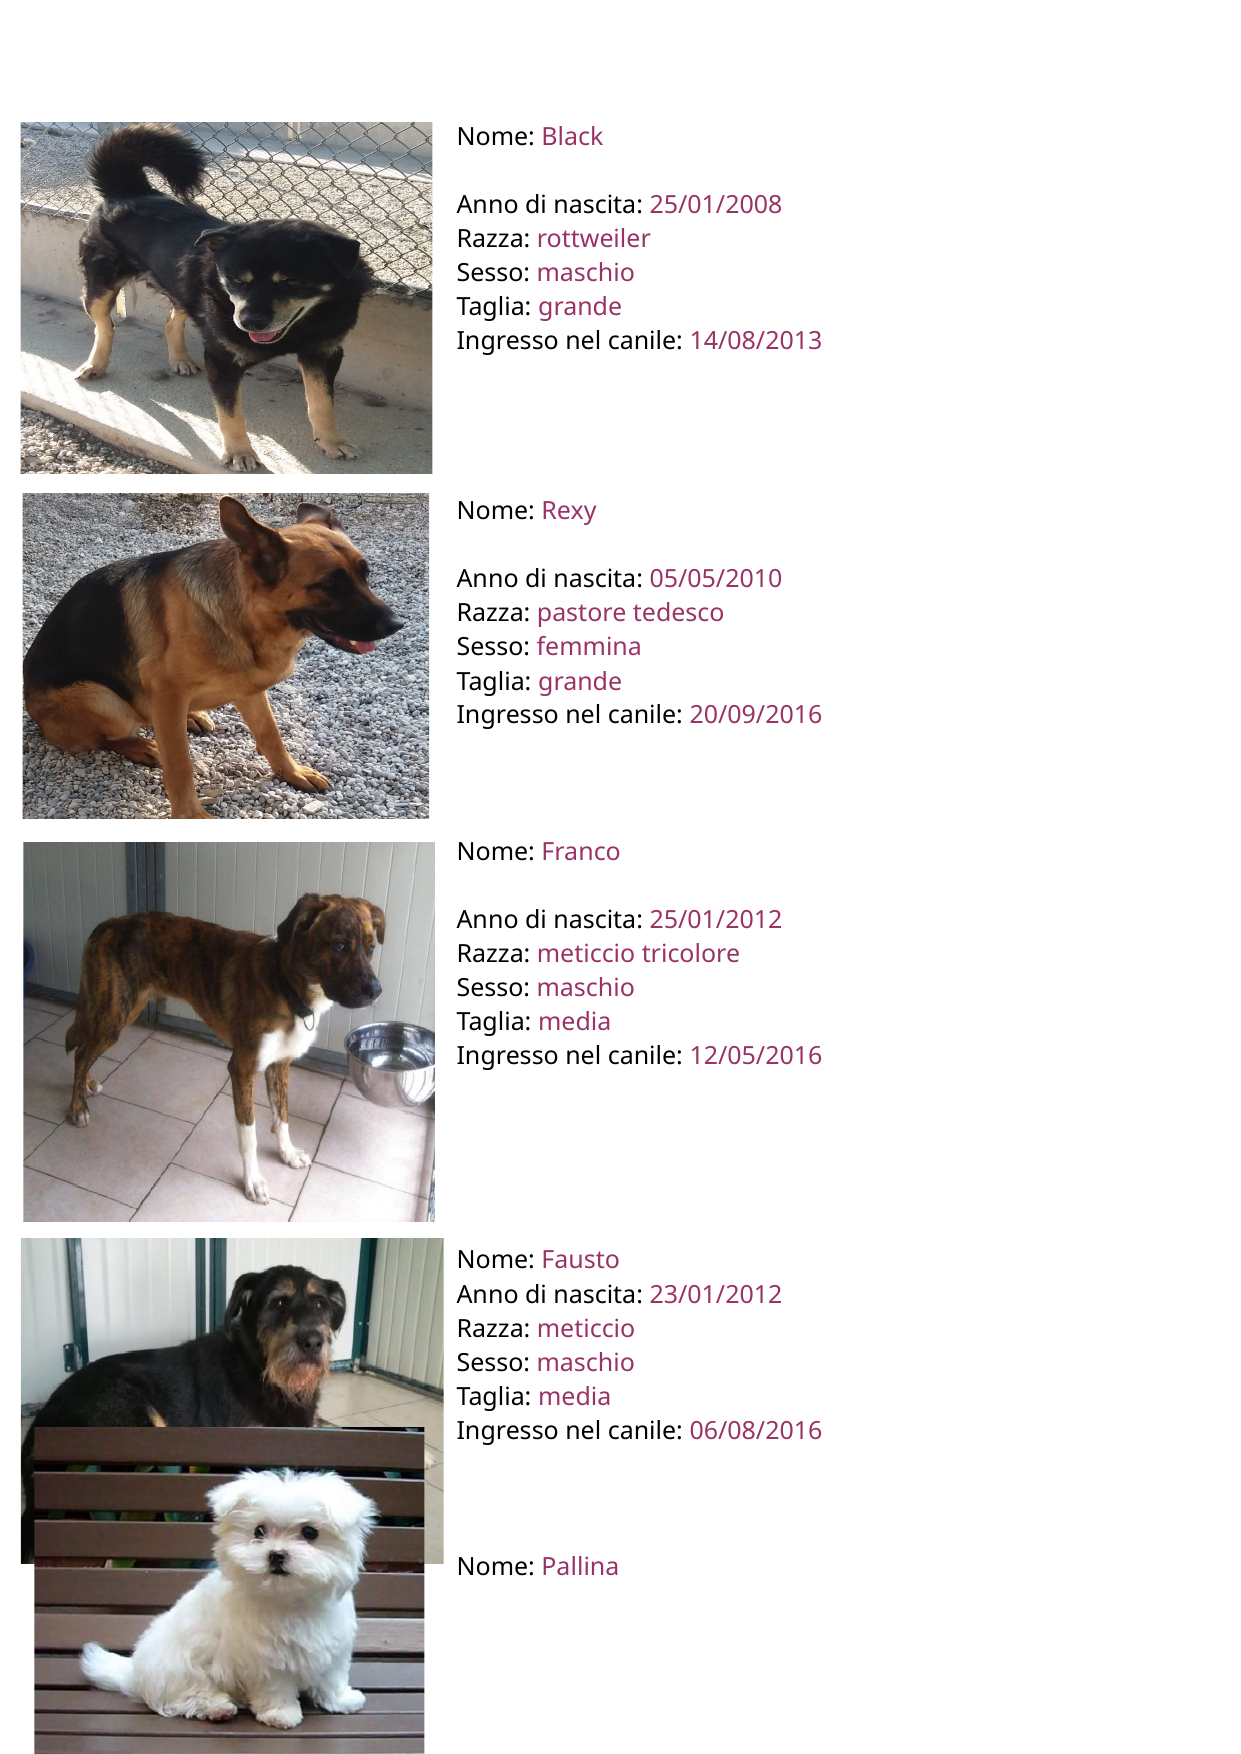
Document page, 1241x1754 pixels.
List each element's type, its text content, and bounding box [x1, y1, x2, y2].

list Sesso: femmina [456, 629, 1122, 663]
list Taglia: media [456, 1378, 1122, 1412]
list Taglia: media [456, 1004, 1122, 1038]
text Nome: Pallina [456, 1549, 1122, 1583]
list Nome: Rexy [456, 493, 1122, 527]
list Ingresso nel canile: 06/08/2016 [456, 1412, 1122, 1447]
picture [22, 493, 430, 819]
list Ingresso nel canile: 14/08/2013 [456, 322, 1122, 357]
list Sesso: maschio [456, 1344, 1122, 1378]
list Razza: pastore tedesco [456, 595, 1122, 629]
list Sesso: maschio [456, 970, 1122, 1004]
picture [20, 122, 433, 474]
list Anno di nascita: 23/01/2012 [456, 1276, 1122, 1310]
list Anno di nascita: 25/01/2012 [456, 902, 1122, 936]
list Razza: rottweiler [456, 220, 1122, 254]
list Anno di nascita: 25/01/2008 [456, 186, 1122, 220]
list Razza: meticcio tricolore [456, 936, 1122, 970]
list Ingresso nel canile: 20/09/2016 [456, 697, 1122, 731]
list Taglia: grande [456, 288, 1122, 322]
list Taglia: grande [456, 663, 1122, 697]
list Nome: Black [456, 118, 1122, 152]
list Ingresso nel canile: 12/05/2016 [456, 1038, 1122, 1072]
list Sesso: maschio [456, 254, 1122, 288]
picture [23, 842, 435, 1222]
list Anno di nascita: 05/05/2010 [456, 561, 1122, 595]
text Nome: Franco [456, 833, 1122, 867]
text Nome: Fausto [456, 1242, 1122, 1276]
picture [20, 1238, 444, 1754]
list Razza: meticcio [456, 1310, 1122, 1344]
